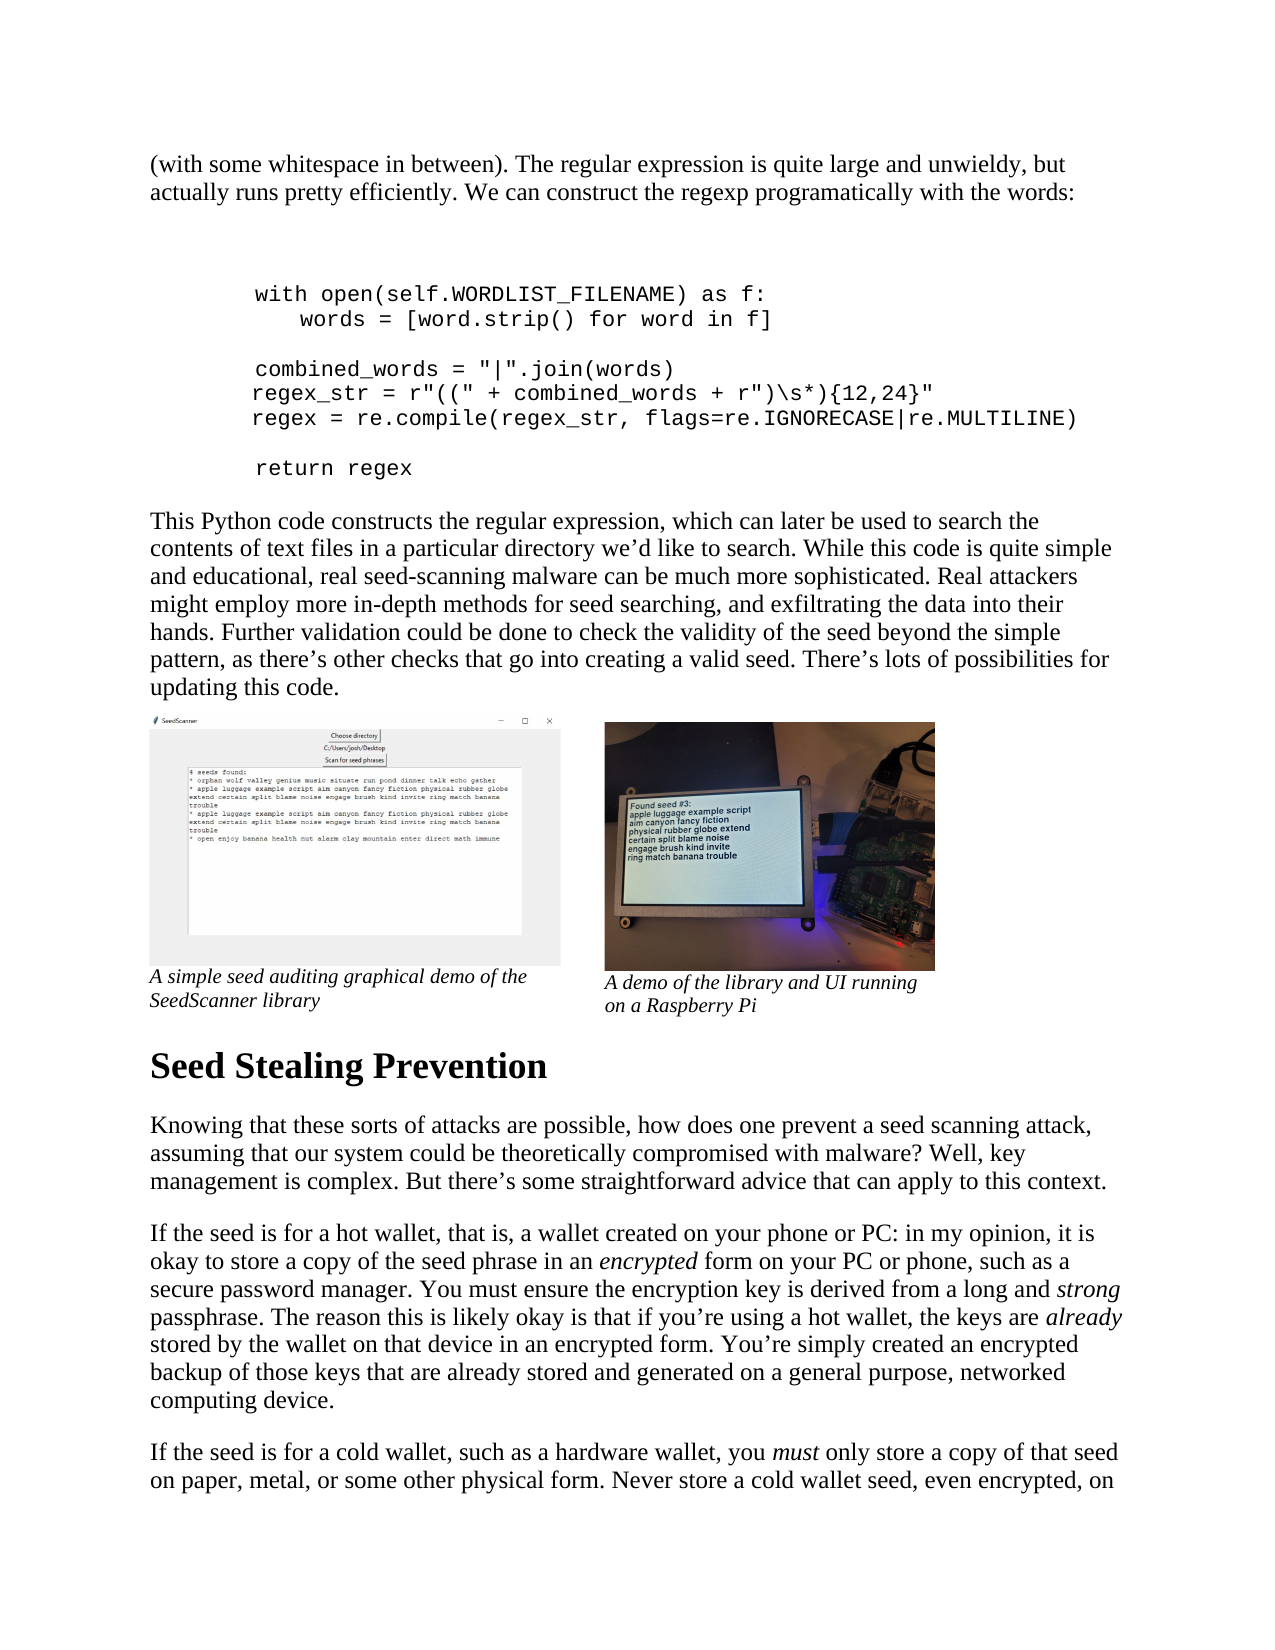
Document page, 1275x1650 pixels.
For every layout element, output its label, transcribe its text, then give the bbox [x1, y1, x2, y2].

text Knowing that these sorts of attacks are possible, how does one prevent a seed scanning attack, assuming that our system could be theoretically compromised with malware? Well, key management is complex. But there’s some straightforward advice that can apply to this context. [150, 1111, 1125, 1194]
picture [604, 722, 935, 971]
text If the seed is for a hot wallet, that is, a wallet created on your phone or PC: in my opinion, it is okay to store a copy of the seed phrase in an encrypted form on your PC or phone, such as a secure password manager. You must ensure the encryption key is derived from a long and strong passphrase. The reason this is likely okay is that if you’re using a hot wallet, the keys are already stored by the wallet on that device in an encrypted form. You’re simply created an encrypted backup of those keys that are already stored and generated on a general purpose, networked computing device. [150, 1219, 1125, 1413]
text This Python code constructs the regular expression, which can later be used to search the contents of text files in a particular directory we’d like to search. While this code is quite simple and educational, real seed-scanning malware can be much more sophisticated. Real attackers might employ more in-depth methods for seed searching, and exfiltrating the data into their hands. Further validation could be done to check the validity of the seed beyond the simple pattern, as there’s other checks that go into creating a valid seed. There’s lots of possibilities for updating this code. [150, 507, 1125, 701]
text If the seed is for a cold wallet, such as a hardware wallet, you must only store a copy of that seed on paper, metal, or some other physical form. Never store a cold wallet seed, even encrypted, on [150, 1438, 1125, 1494]
text with open(self.WORDLIST_FILENAME) as f: words = [word.strip() for word in f] [150, 283, 1125, 333]
text A simple seed auditing graphical demo of the SeedScanner library [149, 966, 561, 1012]
picture [149, 713, 561, 966]
text return regex [150, 457, 1125, 482]
subtitle Seed Stealing Prevention [150, 1045, 1125, 1086]
text A demo of the library and UI running on a Raspberry Pi [604, 971, 935, 1017]
text (with some whitespace in between). The regular expression is quite large and unwieldy, but actually runs pretty efficiently. We can construct the regexp programatically with the words: [150, 150, 1125, 205]
text combined_words = "|".join(words) regex_str = r"((" + combined_words + r")\s*){12,24}" regex = re.compile(regex_str, flags=re.IGNORECASE|re.MULTILINE) [150, 358, 1125, 432]
